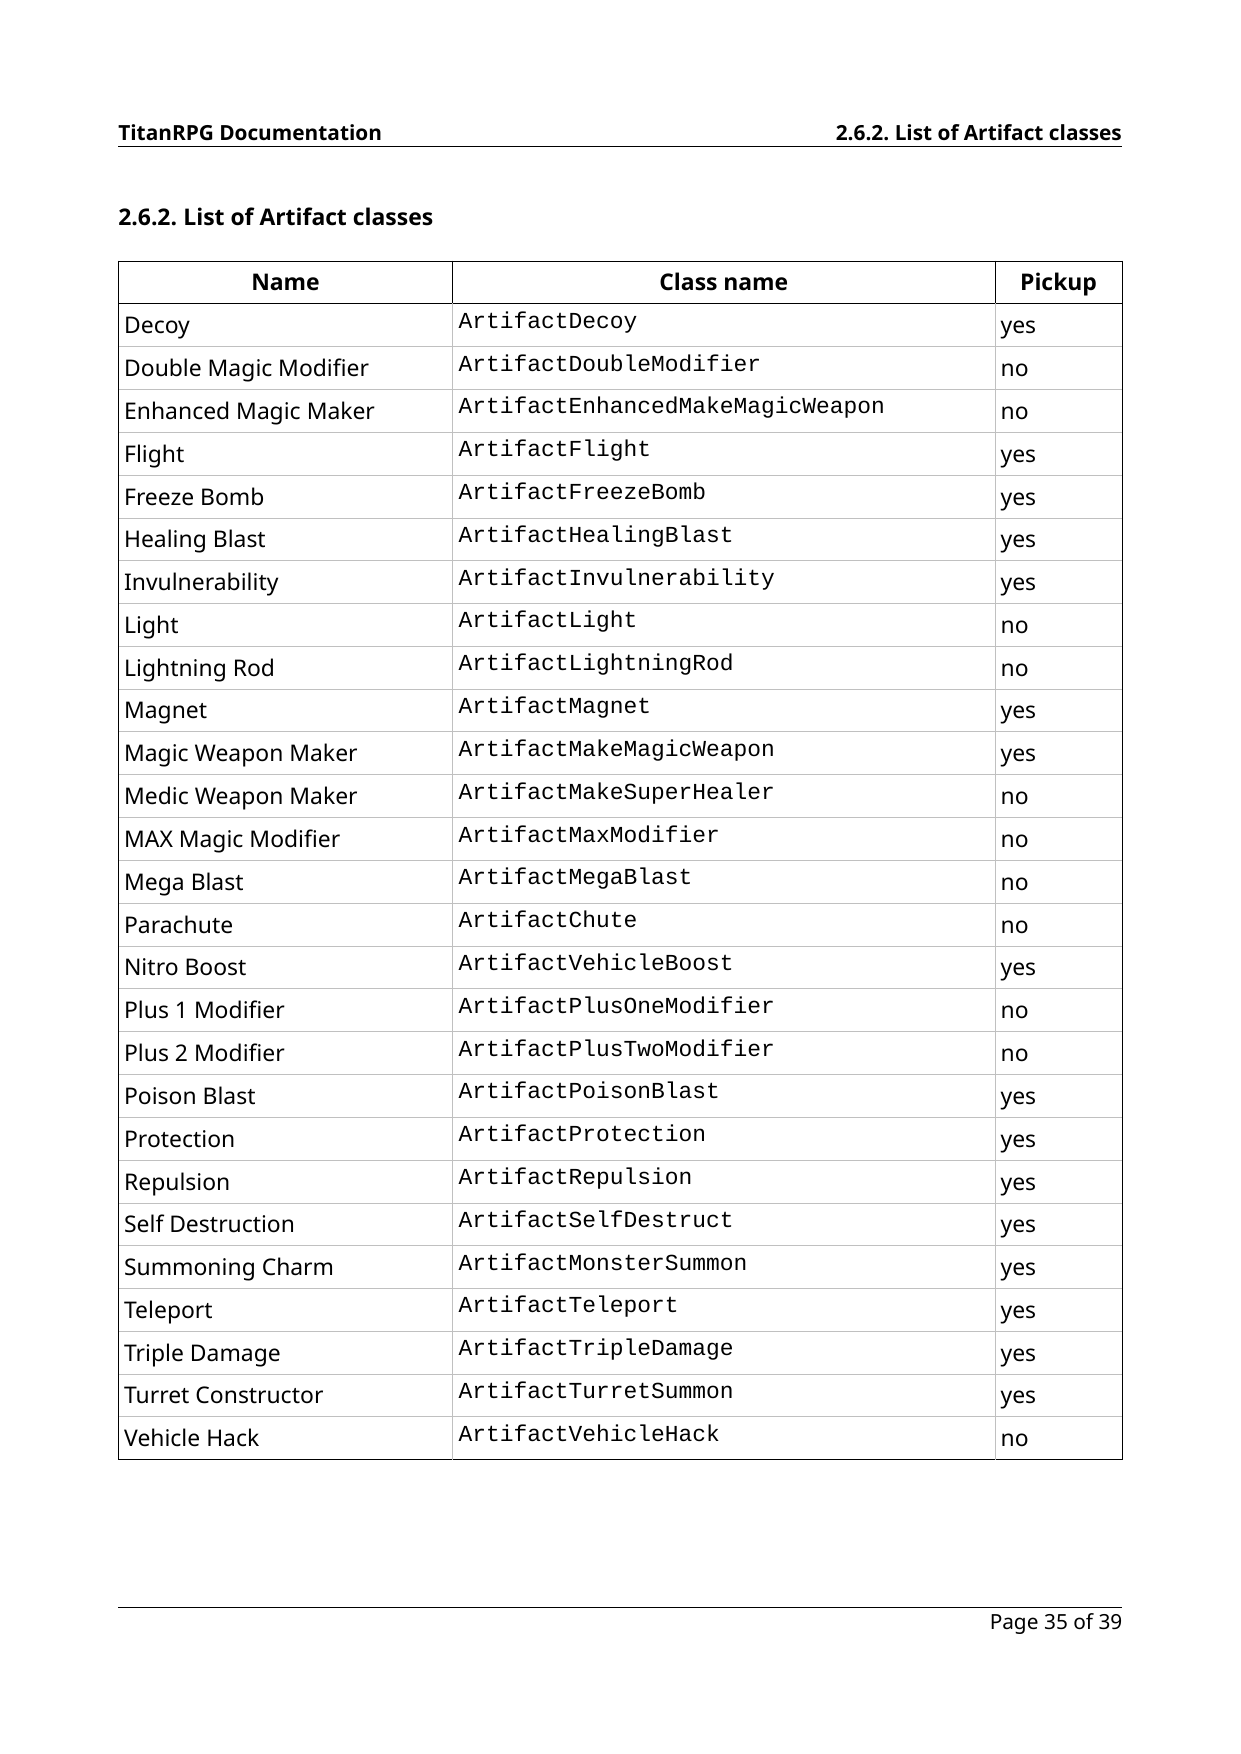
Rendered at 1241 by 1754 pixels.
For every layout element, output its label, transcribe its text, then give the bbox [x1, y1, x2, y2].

table_cell yes [996, 304, 1122, 346]
table_cell yes [996, 1075, 1122, 1117]
table_cell Parachute [119, 904, 452, 946]
table_cell yes [996, 947, 1122, 988]
table_cell ArtifactVehicleHack [453, 1417, 995, 1459]
table_cell no [996, 861, 1122, 903]
table_cell Nitro Boost [119, 947, 452, 988]
table_cell ArtifactMaxModifier [453, 818, 995, 860]
table_cell Flight [119, 433, 452, 474]
table_cell Repulsion [119, 1161, 452, 1202]
table_cell ArtifactChute [453, 904, 995, 946]
table_cell ArtifactMegaBlast [453, 861, 995, 903]
table_cell ArtifactVehicleBoost [453, 947, 995, 988]
table_cell ArtifactPlusOneModifier [453, 989, 995, 1031]
table_cell Decoy [119, 304, 452, 346]
table_cell Magic Weapon Maker [119, 732, 452, 774]
table_cell Poison Blast [119, 1075, 452, 1117]
table_cell yes [996, 1332, 1122, 1374]
table_cell yes [996, 690, 1122, 731]
table_cell ArtifactEnhancedMakeMagicWeapon [453, 390, 995, 432]
table_cell Invulnerability [119, 561, 452, 603]
table_cell ArtifactMonsterSummon [453, 1246, 995, 1288]
table_cell no [996, 818, 1122, 860]
table_cell ArtifactMagnet [453, 690, 995, 731]
table_cell yes [996, 1118, 1122, 1159]
table_cell Magnet [119, 690, 452, 731]
table_cell ArtifactDecoy [453, 304, 995, 346]
table_cell yes [996, 433, 1122, 474]
table_cell no [996, 775, 1122, 817]
table_cell no [996, 1417, 1122, 1459]
table_cell Mega Blast [119, 861, 452, 903]
table_cell Lightning Rod [119, 647, 452, 689]
table_cell ArtifactLightningRod [453, 647, 995, 689]
table_header Class name [453, 262, 995, 303]
table_cell yes [996, 1289, 1122, 1331]
table_cell Teleport [119, 1289, 452, 1331]
table_cell Turret Constructor [119, 1375, 452, 1416]
table_cell Freeze Bomb [119, 476, 452, 517]
table_cell Plus 1 Modifier [119, 989, 452, 1031]
table_cell ArtifactHealingBlast [453, 519, 995, 560]
table_cell Triple Damage [119, 1332, 452, 1374]
table_cell ArtifactRepulsion [453, 1161, 995, 1202]
table_cell no [996, 347, 1122, 389]
table_cell ArtifactLight [453, 604, 995, 646]
table_cell Light [119, 604, 452, 646]
table_cell no [996, 647, 1122, 689]
table_cell yes [996, 1161, 1122, 1202]
table_cell Healing Blast [119, 519, 452, 560]
table_cell ArtifactInvulnerability [453, 561, 995, 603]
table_cell Vehicle Hack [119, 1417, 452, 1459]
table_cell ArtifactTeleport [453, 1289, 995, 1331]
table_cell Plus 2 Modifier [119, 1032, 452, 1074]
table_cell no [996, 904, 1122, 946]
table_cell Summoning Charm [119, 1246, 452, 1288]
table_header Name [119, 262, 452, 303]
table_cell ArtifactTripleDamage [453, 1332, 995, 1374]
table_cell MAX Magic Modifier [119, 818, 452, 860]
table_cell no [996, 1032, 1122, 1074]
table_cell yes [996, 732, 1122, 774]
table_cell ArtifactProtection [453, 1118, 995, 1159]
table_cell Double Magic Modifier [119, 347, 452, 389]
table_cell ArtifactDoubleModifier [453, 347, 995, 389]
subtitle List of Artifact classes [118, 201, 1122, 232]
table_cell ArtifactSelfDestruct [453, 1204, 995, 1245]
table_cell Self Destruction [119, 1204, 452, 1245]
table_cell yes [996, 561, 1122, 603]
table_cell no [996, 989, 1122, 1031]
table_cell yes [996, 1246, 1122, 1288]
table_cell Enhanced Magic Maker [119, 390, 452, 432]
table_cell ArtifactMakeSuperHealer [453, 775, 995, 817]
table_cell yes [996, 1375, 1122, 1416]
table_cell no [996, 604, 1122, 646]
table_cell yes [996, 476, 1122, 517]
table_cell Protection [119, 1118, 452, 1159]
table_cell ArtifactFlight [453, 433, 995, 474]
table_cell yes [996, 519, 1122, 560]
table_cell no [996, 390, 1122, 432]
table_cell Medic Weapon Maker [119, 775, 452, 817]
table_cell yes [996, 1204, 1122, 1245]
table_cell ArtifactTurretSummon [453, 1375, 995, 1416]
table_cell ArtifactMakeMagicWeapon [453, 732, 995, 774]
table_header Pickup [996, 262, 1122, 303]
table_cell ArtifactPlusTwoModifier [453, 1032, 995, 1074]
table_cell ArtifactPoisonBlast [453, 1075, 995, 1117]
table_cell ArtifactFreezeBomb [453, 476, 995, 517]
